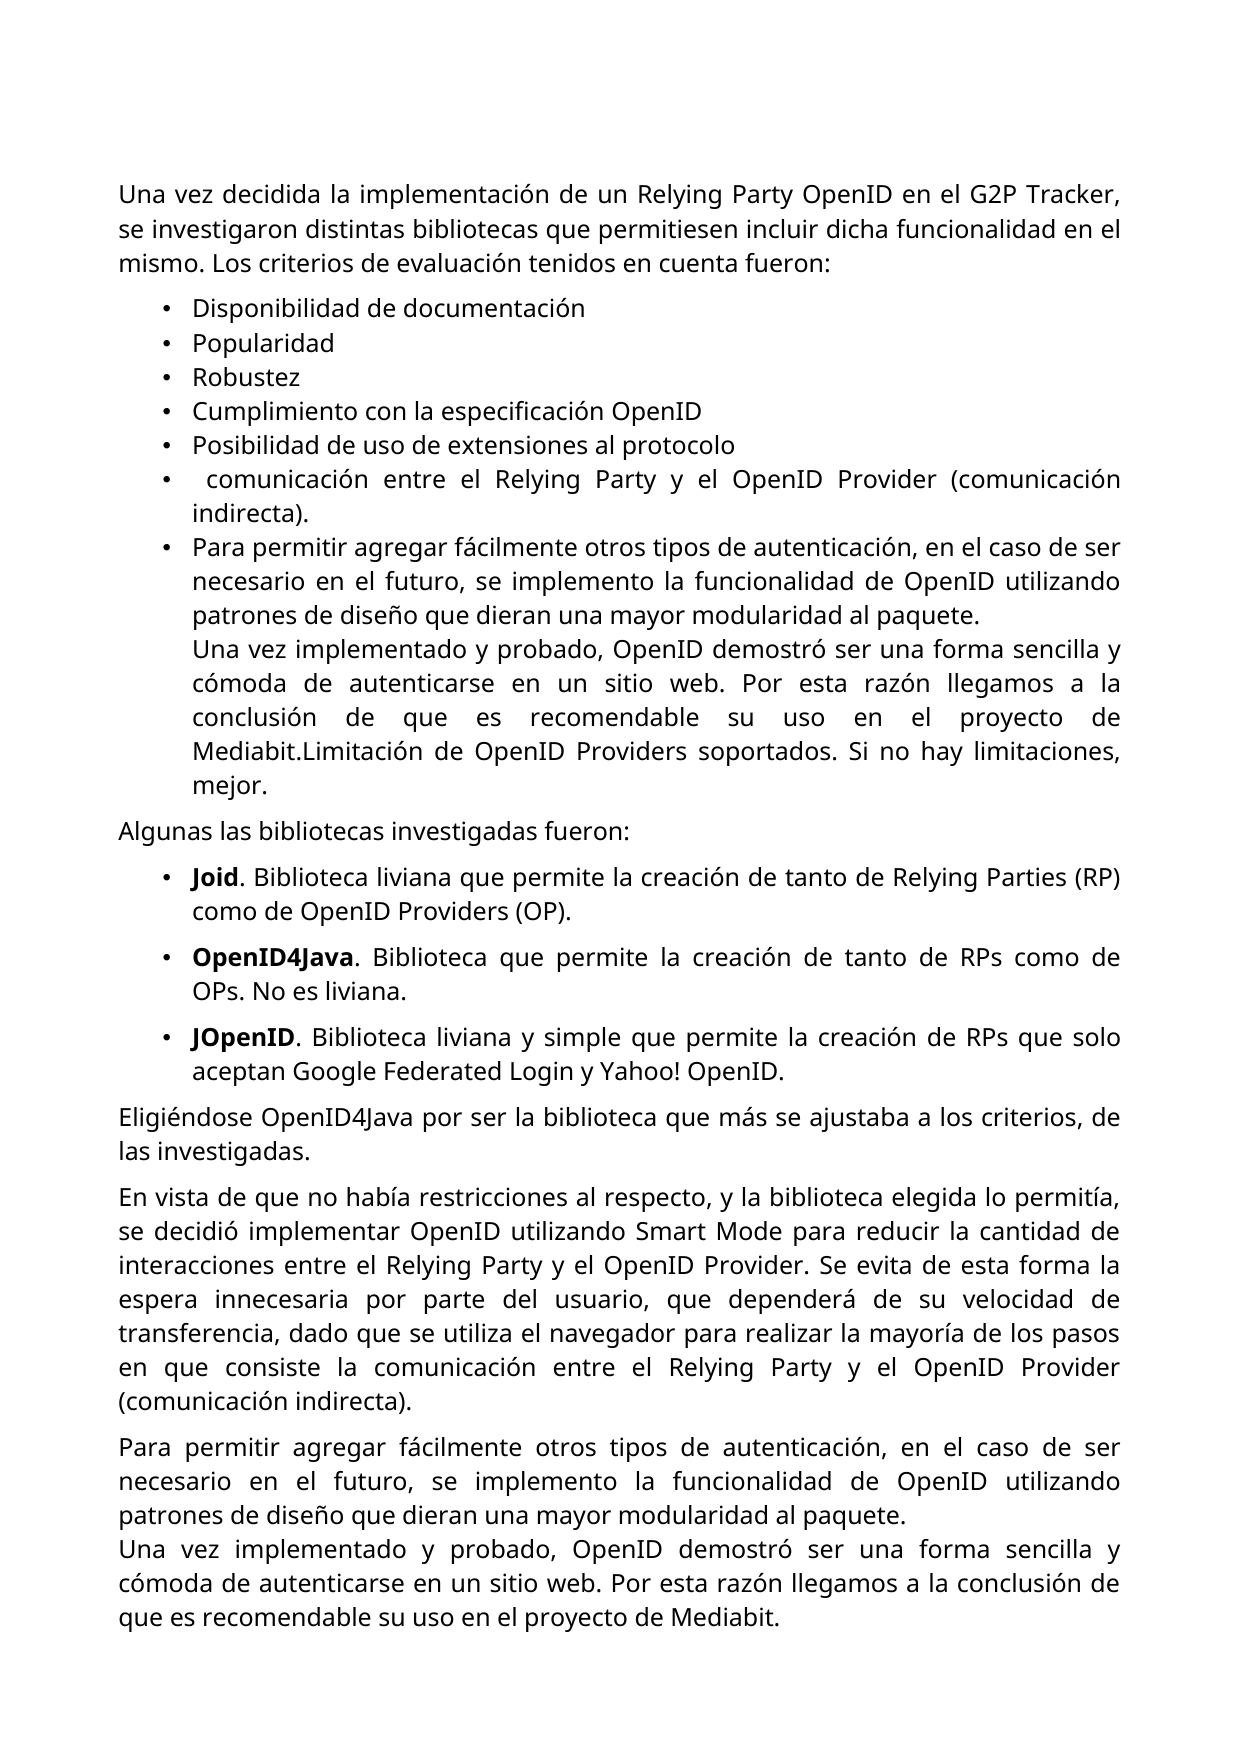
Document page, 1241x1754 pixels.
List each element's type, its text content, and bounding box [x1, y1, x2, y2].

text Una vez decidida la implementación de un Relying Party OpenID en el G2P Tracker, se investigaron distintas bibliotecas que permitiesen incluir dicha funcionalidad en el mismo. Los criterios de evaluación tenidos en cuenta fueron: [118, 177, 1122, 279]
list Disponibilidad de documentación [162, 291, 1122, 325]
text Eligiéndose OpenID4Java por ser la biblioteca que más se ajustaba a los criterios, de las investigadas. [118, 1099, 1122, 1167]
text Algunas las bibliotecas investigadas fueron: [118, 814, 1122, 848]
list JOpenID. Biblioteca liviana y simple que permite la creación de RPs que solo aceptan Google Federated Login y Yahoo! OpenID. [162, 1019, 1122, 1088]
list Para permitir agregar fácilmente otros tipos de autenticación, en el caso de ser necesario en el futuro, se implemento la funcionalidad de OpenID utilizando patrones de diseño que dieran una mayor modularidad al paquete. Una vez implementado y probado, OpenID demostró ser una forma sencilla y cómoda de autenticarse en un sitio web. Por esta razón llegamos a la conclusión de que es recomendable su uso en el proyecto de Mediabit.Limitación de OpenID Providers soportados. Si no hay limitaciones, mejor. [162, 529, 1122, 802]
list Posibilidad de uso de extensiones al protocolo [162, 427, 1122, 461]
list Popularidad [162, 325, 1122, 359]
text Para permitir agregar fácilmente otros tipos de autenticación, en el caso de ser necesario en el futuro, se implemento la funcionalidad de OpenID utilizando patrones de diseño que dieran una mayor modularidad al paquete. Una vez implementado y probado, OpenID demostró ser una forma sencilla y cómoda de autenticarse en un sitio web. Por esta razón llegamos a la conclusión de que es recomendable su uso en el proyecto de Mediabit. [118, 1429, 1122, 1634]
text En vista de que no había restricciones al respecto, y la biblioteca elegida lo permitía, se decidió implementar OpenID utilizando Smart Mode para reducir la cantidad de interacciones entre el Relying Party y el OpenID Provider. Se evita de esta forma la espera innecesaria por parte del usuario, que dependerá de su velocidad de transferencia, dado que se utiliza el navegador para realizar la mayoría de los pasos en que consiste la comunicación entre el Relying Party y el OpenID Provider (comunicación indirecta). [118, 1179, 1122, 1418]
list comunicación entre el Relying Party y el OpenID Provider (comunicación indirecta). [162, 461, 1122, 529]
list Cumplimiento con la especificación OpenID [162, 393, 1122, 427]
list OpenID4Java. Biblioteca que permite la creación de tanto de RPs como de OPs. No es liviana. [162, 939, 1122, 1008]
list Robustez [162, 359, 1122, 393]
list Joid. Biblioteca liviana que permite la creación de tanto de Relying Parties (RP) como de OpenID Providers (OP). [162, 860, 1122, 928]
